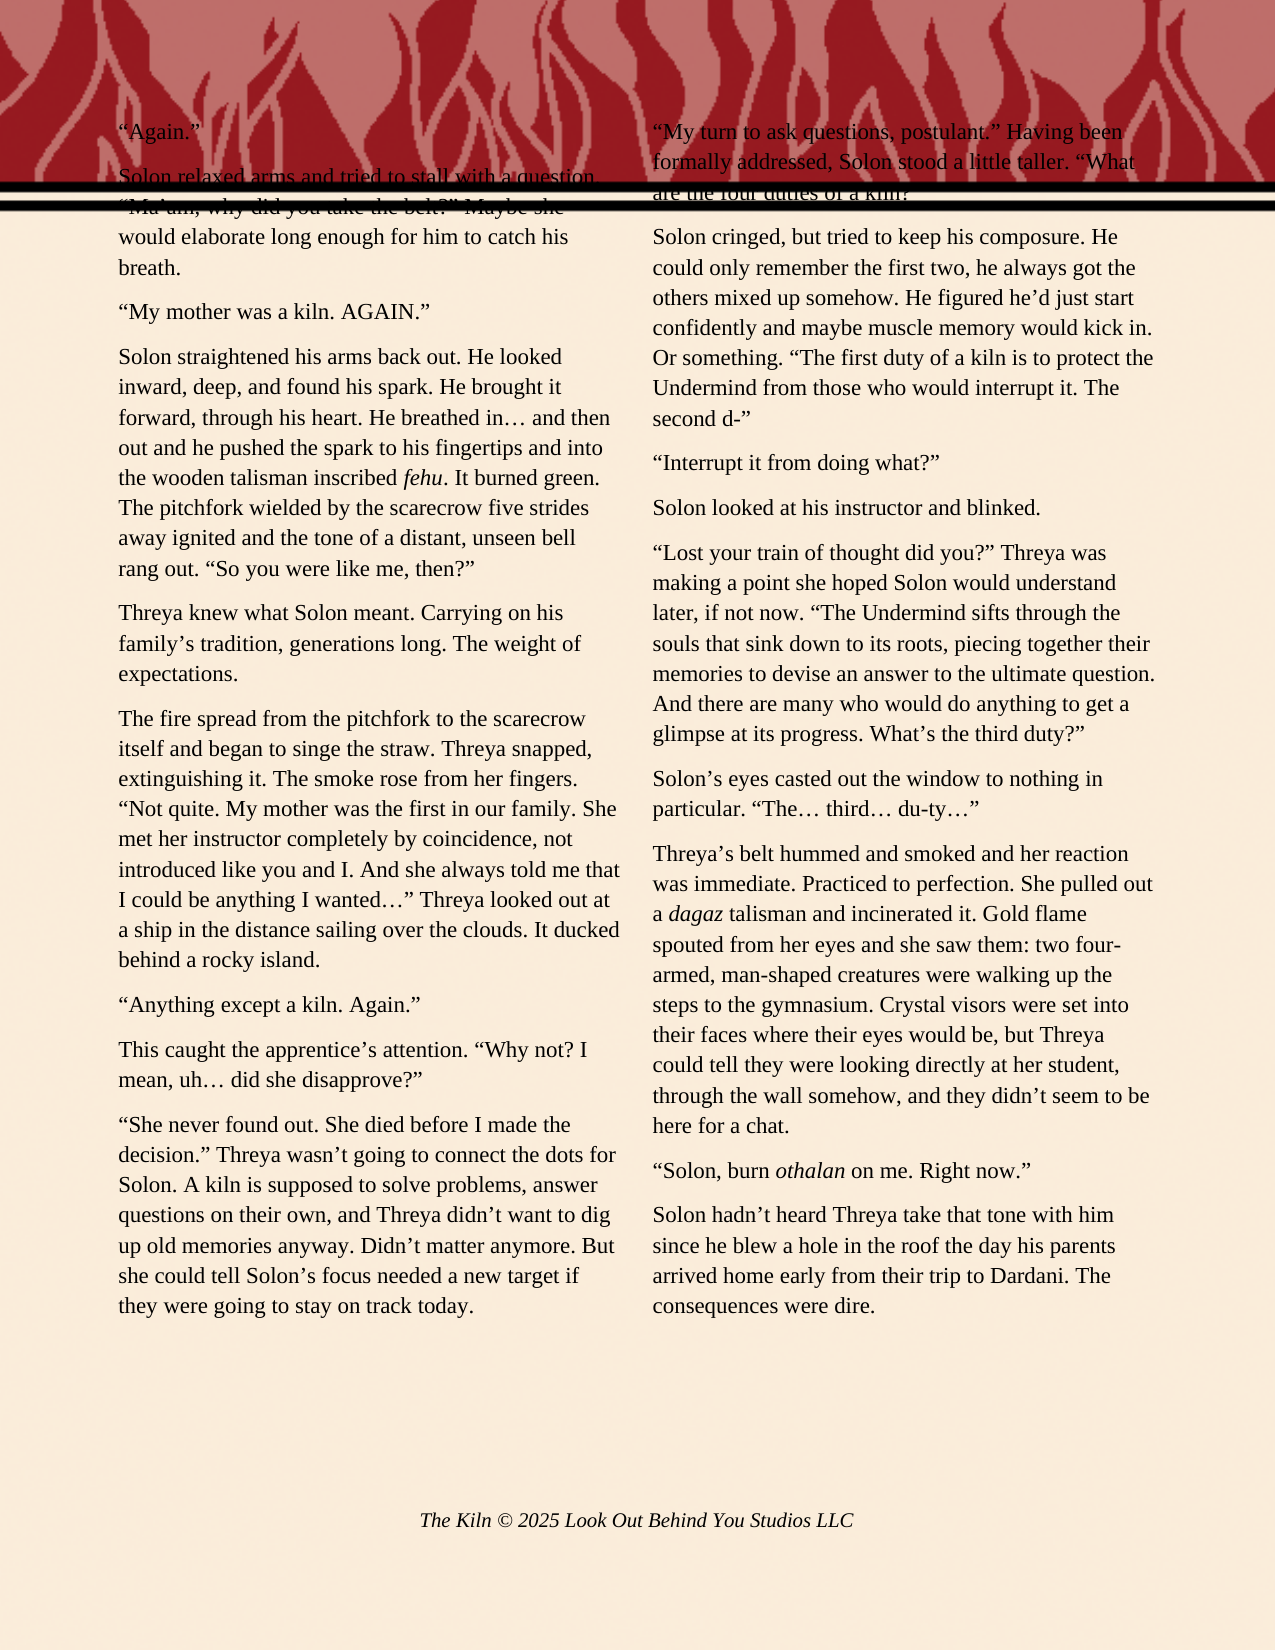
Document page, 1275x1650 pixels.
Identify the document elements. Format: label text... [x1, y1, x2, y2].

text Solon relaxed arms and tried to stall with a question. “Ma’am, why did you take the belt?” Maybe she would elaborate long enough for him to catch his breath. [118, 163, 622, 280]
text “Again.” [118, 118, 622, 144]
text “Interrupt it from doing what?” [652, 449, 1157, 476]
text Solon straightened his arms back out. He looked inward, deep, and found his spark. He brought it forward, through his heart. He breathed in… and then out and he pushed the spark to his fingertips and into the wooden talisman inscribed fehu. It burned green. The pitchfork wielded by the scarecrow five strides away ignited and the tone of a distant, unseen bell rang out. “So you were like me, then?” [118, 343, 622, 581]
text Solon looked at his instructor and blinked. [652, 494, 1157, 521]
text The fire spread from the pitchfork to the scarecrow itself and began to singe the straw. Threya snapped, extinguishing it. The smoke rose from her fingers. “Not quite. My mother was the first in our family. She met her instructor completely by coincidence, not introduced like you and I. And she always told me that I could be anything I wanted…” Threya looked out at a ship in the distance sailing over the clouds. It ducked behind a rocky island. [118, 704, 622, 973]
text Solon hadn’t heard Threya take that tone with him since he blew a hole in the roof the day his parents arrived home early from their trip to Dardani. The consequences were dire. [652, 1201, 1157, 1318]
text Threya’s belt hummed and smoked and her reaction was immediate. Practiced to perfection. She pulled out a dagaz talisman and incinerated it. Gold flame spouted from her eyes and she saw them: two four-armed, man-shaped creatures were walking up the steps to the gymnasium. Crystal visors were set into their faces where their eyes would be, but Threya could tell they were looking directly at her student, through the wall somehow, and they didn’t seem to be here for a chat. [652, 840, 1157, 1138]
text Threya knew what Solon meant. Carrying on his family’s tradition, generations long. The weight of expectations. [118, 599, 622, 686]
text “Lost your train of thought did you?” Threya was making a point she hoped Solon would understand later, if not now. “The Undermind sifts through the souls that sink down to its roots, piecing together their memories to devise an answer to the ultimate question. And there are many who would do anything to get a glimpse at its progress. What’s the third duty?” [652, 539, 1157, 747]
text This caught the apprentice’s attention. “Why not? I mean, uh… did she disapprove?” [118, 1036, 622, 1092]
text “Solon, burn othalan on me. Right now.” [652, 1157, 1157, 1183]
text Solon’s eyes casted out the window to nothing in particular. “The… third… du-ty…” [652, 765, 1157, 822]
text “My turn to ask questions, postulant.” Having been formally addressed, Solon stood a little taller. “What are the four duties of a kiln?” [652, 118, 1157, 205]
picture [0, 0, 1275, 1650]
text “Anything except a kiln. Again.” [118, 991, 622, 1017]
text “She never found out. She died before I made the decision.” Threya wasn’t going to connect the dots for Solon. A kiln is supposed to solve problems, answer questions on their own, and Threya didn’t want to dig up old memories anyway. Didn’t matter anymore. But she could tell Solon’s focus needed a new target if they were going to stay on track today. [118, 1111, 622, 1318]
text Solon cringed, but tried to keep his composure. He could only remember the first two, he always got the others mixed up somehow. He figured he’d just start confidently and maybe muscle memory would kick in. Or something. “The first duty of a kiln is to protect the Undermind from those who would interrupt it. The second d-” [652, 223, 1157, 431]
text “My mother was a kiln. AGAIN.” [118, 298, 622, 325]
